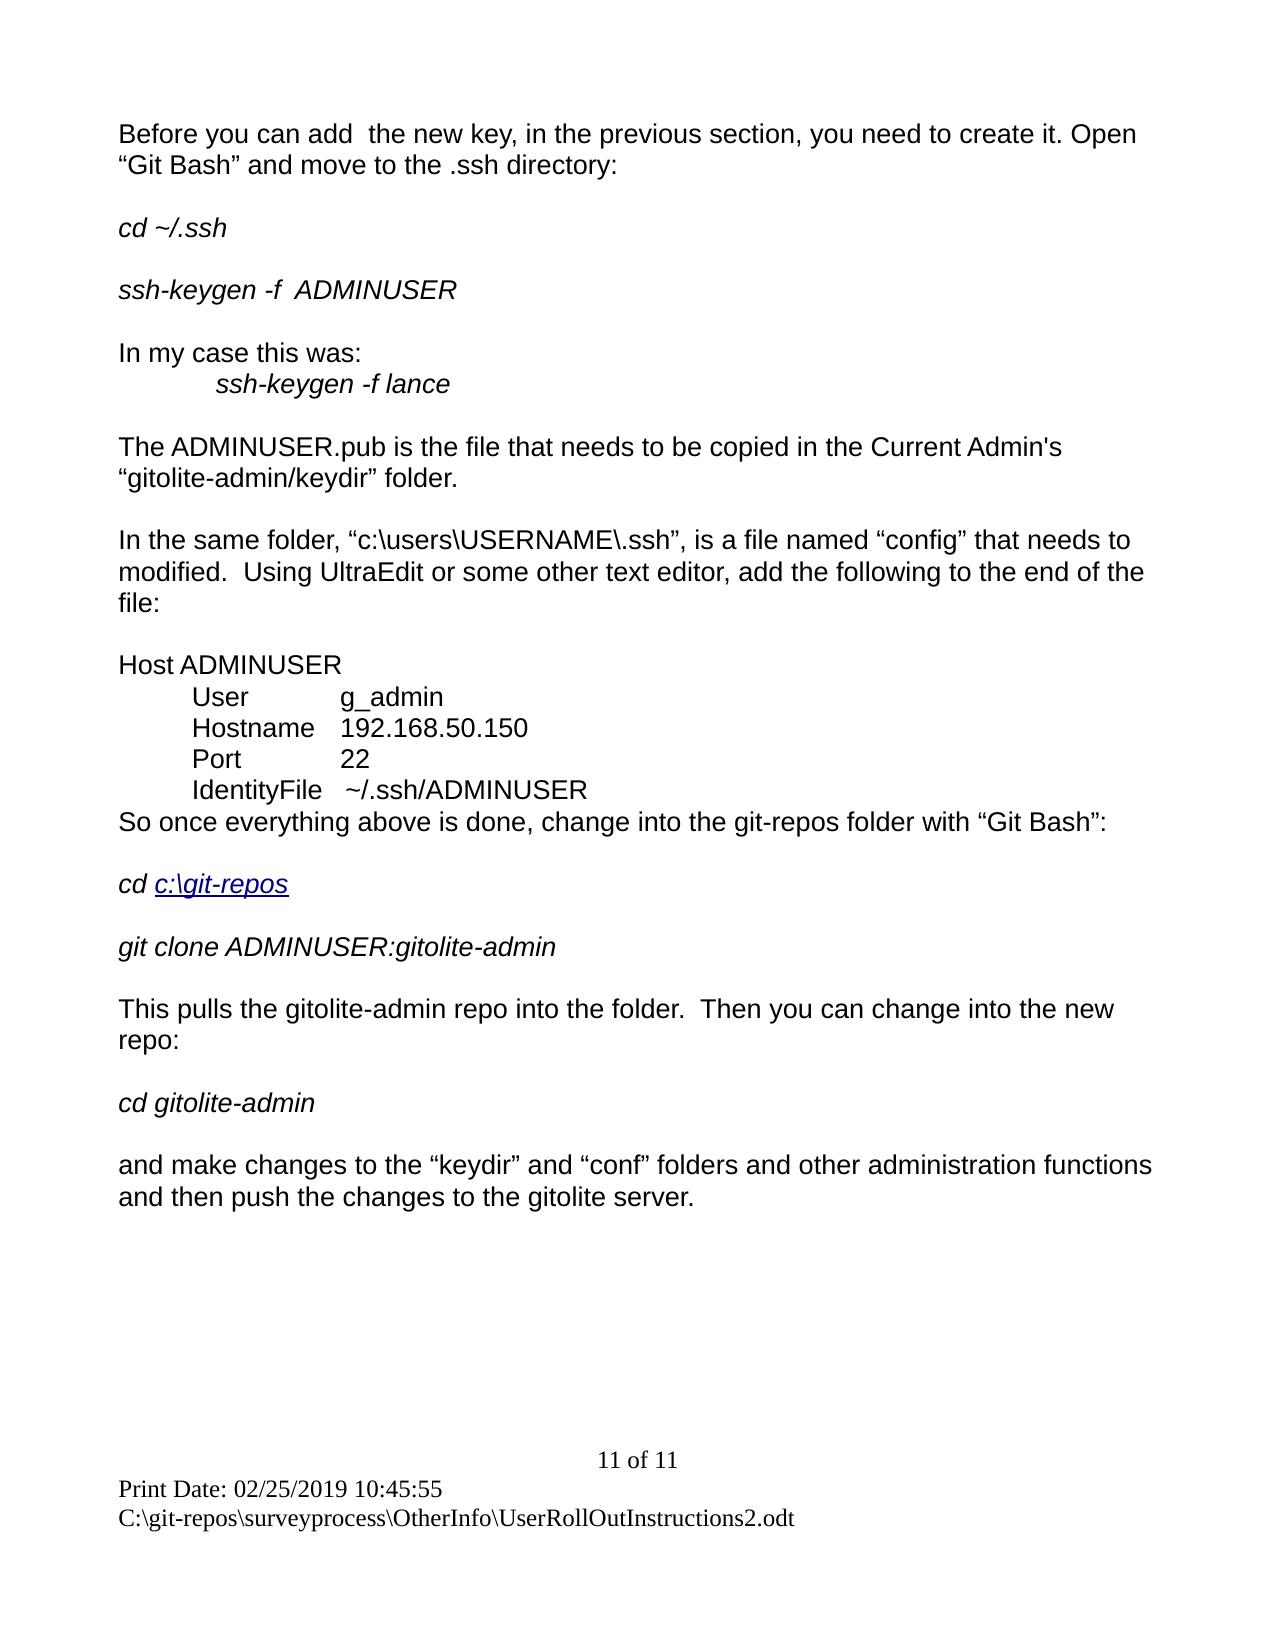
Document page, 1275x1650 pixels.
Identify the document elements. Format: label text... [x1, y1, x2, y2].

text cd gitolite-admin [118, 1087, 1157, 1118]
text This pulls the gitolite-admin repo into the folder. Then you can change into the new repo: [118, 993, 1157, 1056]
text User g_admin [118, 681, 1157, 712]
text So once everything above is done, change into the git-repos folder with “Git Bash”: [118, 806, 1157, 837]
text Host ADMINUSER [118, 649, 1157, 681]
text The ADMINUSER.pub is the file that needs to be copied in the Current Admin's “gitolite-admin/keydir” folder. [118, 431, 1157, 493]
text Port 22 [118, 743, 1157, 774]
text Before you can add the new key, in the previous section, you need to create it. Open “Git Bash” and move to the .ssh directory: [118, 118, 1157, 181]
text cd c:\git-repos [118, 868, 1157, 899]
text cd ~/.ssh [118, 212, 1157, 243]
text IdentityFile ~/.ssh/ADMINUSER [118, 774, 1157, 806]
text In the same folder, “c:\users\USERNAME\.ssh”, is a file named “config” that needs to modified. Using UltraEdit or some other text editor, add the following to the end of the file: [118, 524, 1157, 618]
text git clone ADMINUSER:gitolite-admin [118, 931, 1157, 962]
text and make changes to the “keydir” and “conf” folders and other administration functions and then push the changes to the gitolite server. [118, 1149, 1157, 1212]
text ssh-keygen -f ADMINUSER [118, 274, 1157, 306]
text ssh-keygen -f lance [118, 368, 1157, 399]
text In my case this was: [118, 337, 1157, 368]
text Hostname 192.168.50.150 [118, 712, 1157, 743]
